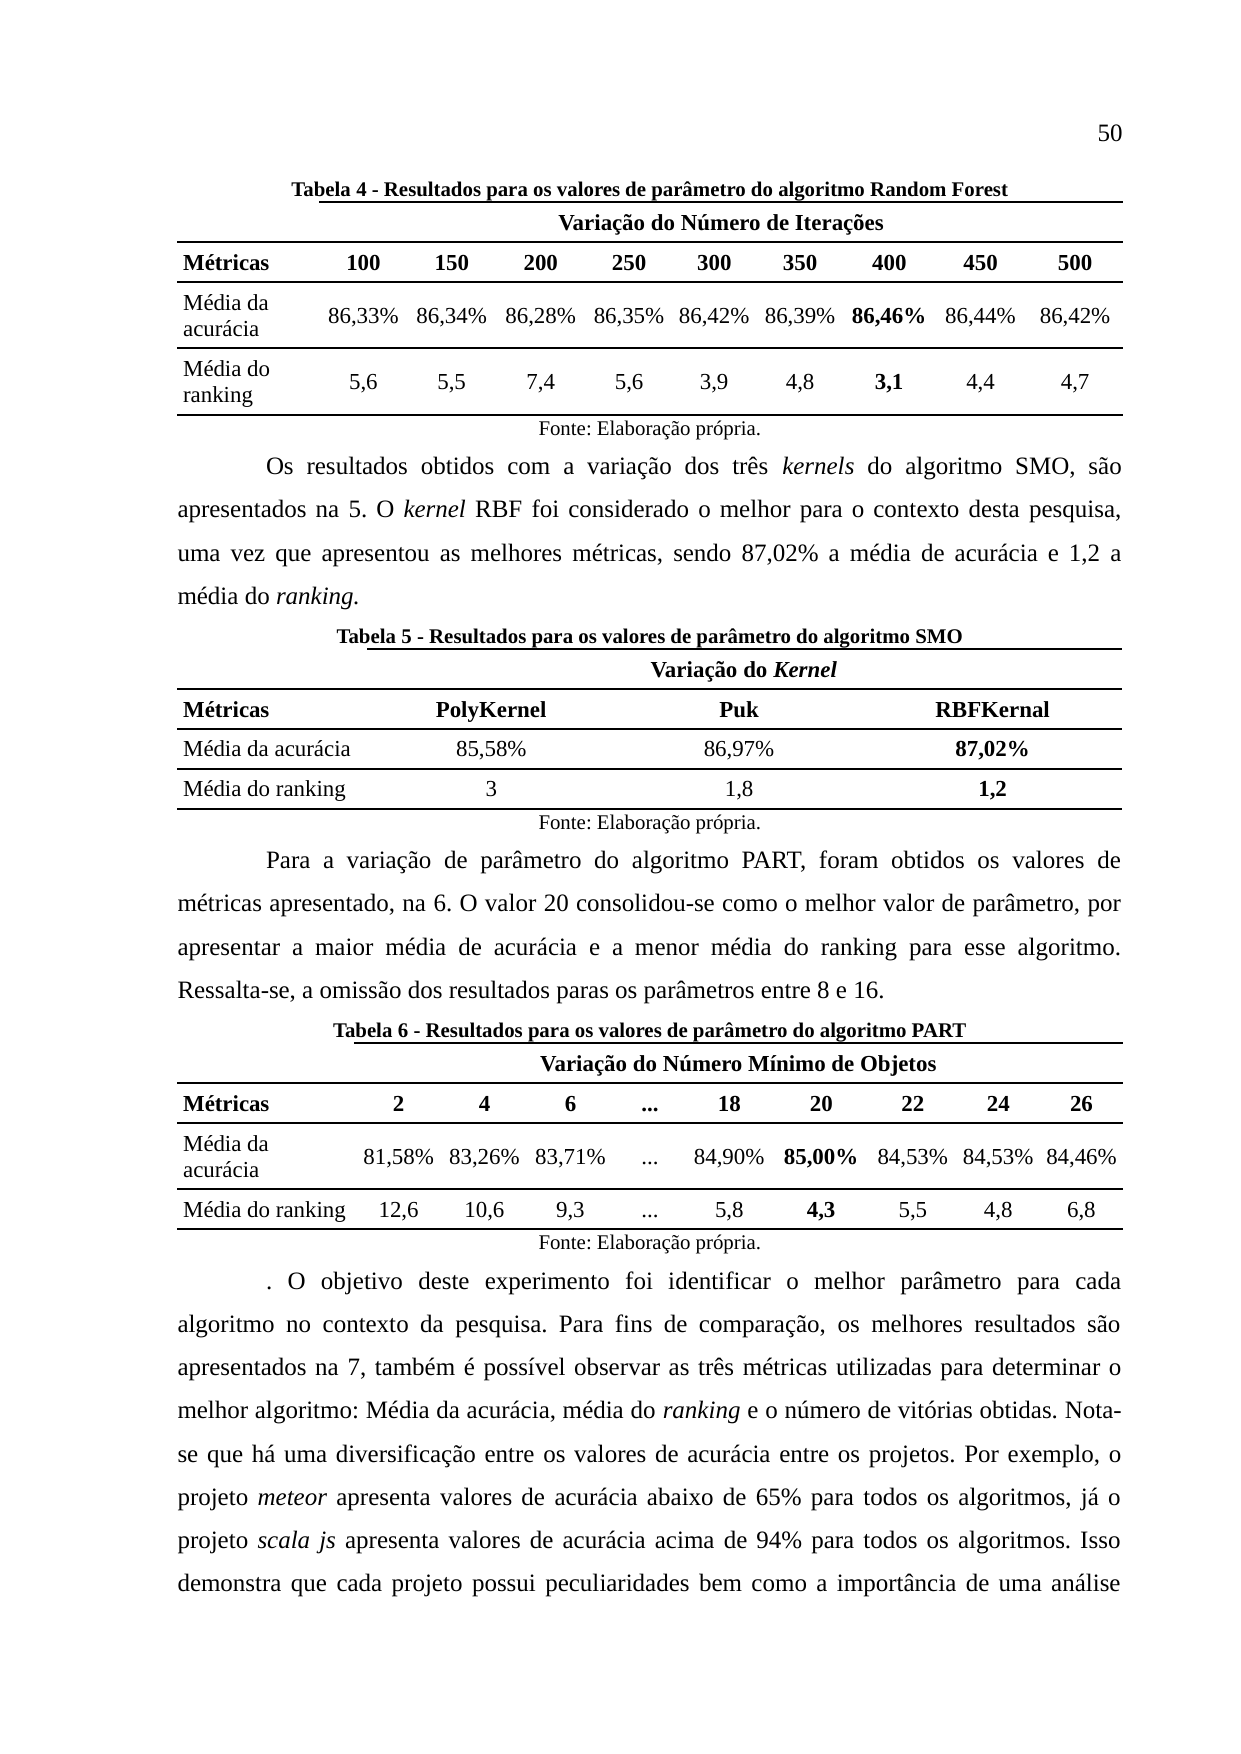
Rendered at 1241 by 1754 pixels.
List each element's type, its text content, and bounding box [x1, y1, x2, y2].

table_cell 2 [354, 1084, 443, 1122]
table_cell 12,6 [354, 1190, 443, 1228]
table_header [177, 1042, 354, 1082]
text Fonte: Elaboração própria. [177, 1230, 1122, 1254]
table_cell 22 [869, 1084, 956, 1122]
table_cell 24 [956, 1084, 1040, 1122]
table_cell ... [615, 1190, 685, 1228]
table_cell 86,42% [673, 283, 755, 347]
table_cell 86,39% [755, 283, 844, 347]
table_cell 5,6 [585, 349, 672, 413]
table_cell Métricas [177, 1084, 354, 1122]
text Fonte: Elaboração própria. [177, 810, 1122, 834]
table_cell Puk [615, 690, 863, 728]
table_cell 100 [319, 243, 407, 281]
table_cell 86,34% [407, 283, 496, 347]
table_cell 87,02% [863, 730, 1122, 768]
text Fonte: Elaboração própria. [177, 416, 1122, 439]
table_header Variação do Número Mínimo de Objetos [354, 1044, 1123, 1082]
table_cell 85,00% [773, 1124, 869, 1188]
table_cell 86,44% [934, 283, 1027, 347]
table_cell 84,53% [956, 1124, 1040, 1188]
table_cell 6 [526, 1084, 615, 1122]
table_cell 84,46% [1040, 1124, 1123, 1188]
table_cell 6,8 [1040, 1190, 1123, 1228]
table_cell Média do ranking [177, 349, 319, 413]
table_cell 83,71% [526, 1124, 615, 1188]
table_cell 85,58% [367, 730, 615, 768]
table_cell 84,90% [685, 1124, 773, 1188]
table_cell 86,33% [319, 283, 407, 347]
table_cell ... [615, 1124, 685, 1188]
table_cell 150 [407, 243, 496, 281]
table_cell 10,6 [443, 1190, 526, 1228]
table_cell 18 [685, 1084, 773, 1122]
table_cell 4,3 [773, 1190, 869, 1228]
table_cell 4,4 [934, 349, 1027, 413]
table_cell 400 [844, 243, 933, 281]
table_cell Média do ranking [177, 1190, 354, 1228]
table_cell 300 [673, 243, 755, 281]
table_cell 250 [585, 243, 672, 281]
table_cell 5,8 [685, 1190, 773, 1228]
text Tabela 4 - Resultados para os valores de parâmetro do algoritmo Random Forest [177, 177, 1122, 201]
table_header [177, 201, 319, 241]
table_cell 3,1 [844, 349, 933, 413]
table_cell 4,8 [755, 349, 844, 413]
table_cell 1,8 [615, 770, 863, 807]
table_cell 4,7 [1027, 349, 1122, 413]
table_cell 81,58% [354, 1124, 443, 1188]
table_cell 3,9 [673, 349, 755, 413]
table_cell 350 [755, 243, 844, 281]
table_cell Média da acurácia [177, 730, 367, 768]
table_cell 200 [496, 243, 585, 281]
table_header Variação do Número de Iterações [319, 203, 1122, 241]
table_header [177, 648, 367, 688]
table_cell Métricas [177, 243, 319, 281]
table_cell 26 [1040, 1084, 1123, 1122]
table_cell 86,35% [585, 283, 672, 347]
table_cell 84,53% [869, 1124, 956, 1188]
table_cell 5,5 [869, 1190, 956, 1228]
text Para a variação de parâmetro do algoritmo PART, foram obtidos os valores de métricas apresentado, na Tabela 6. O valor 20 consolidou-se como o melhor valor de parâmetro, por apresentar a maior média de acurácia e a menor média do ranking para esse algoritmo. Ressalta-se, a omissão dos resultados paras os parâmetros entre 8 e 16. [177, 845, 1122, 1003]
table_cell 5,6 [319, 349, 407, 413]
table_header Variação do Kernel [367, 650, 1122, 688]
table_cell Média da acurácia [177, 283, 319, 347]
table_cell RBFKernal [863, 690, 1122, 728]
table_cell 86,97% [615, 730, 863, 768]
table_cell 4,8 [956, 1190, 1040, 1228]
table_cell 3 [367, 770, 615, 807]
table_cell 450 [934, 243, 1027, 281]
table_cell Média da acurácia [177, 1124, 354, 1188]
table_cell 83,26% [443, 1124, 526, 1188]
text Tabela 6 - Resultados para os valores de parâmetro do algoritmo PART [177, 1018, 1122, 1042]
table_cell 4 [443, 1084, 526, 1122]
table_cell 9,3 [526, 1190, 615, 1228]
table_cell 1,2 [863, 770, 1122, 807]
table_cell ... [615, 1084, 685, 1122]
table_cell 5,5 [407, 349, 496, 413]
table_cell Métricas [177, 690, 367, 728]
text . O objetivo deste experimento foi identificar o melhor parâmetro para cada algoritmo no contexto da pesquisa. Para fins de comparação, os melhores resultados são apresentados na Tabela 7, também é possível observar as três métricas utilizadas para determinar o melhor algoritmo: Média da acurácia, média do ranking e o número de vitórias obtidas. Nota-se que há uma diversificação entre os valores de acurácia entre os projetos. Por exemplo, o projeto meteor apresenta valores de acurácia abaixo de 65% para todos os algoritmos, já o projeto scala js apresenta valores de acurácia acima de 94% para todos os algoritmos. Isso demonstra que cada projeto possui peculiaridades bem como a importância de uma análise que as leve em consideração. [177, 1266, 1122, 1597]
table_cell PolyKernel [367, 690, 615, 728]
table_cell 20 [773, 1084, 869, 1122]
table_cell 7,4 [496, 349, 585, 413]
text Tabela 5 - Resultados para os valores de parâmetro do algoritmo SMO [177, 624, 1122, 648]
text Os resultados obtidos com a variação dos três kernels do algoritmo SMO, são apresentados na Tabela 5. O kernel RBF foi considerado o melhor para o contexto desta pesquisa, uma vez que apresentou as melhores métricas, sendo 87,02% a média de acurácia e 1,2 a média do ranking. [177, 451, 1122, 609]
table_cell 86,28% [496, 283, 585, 347]
table_cell Média do ranking [177, 770, 367, 807]
table_cell 500 [1027, 243, 1122, 281]
table_cell 86,46% [844, 283, 933, 347]
table_cell 86,42% [1027, 283, 1122, 347]
